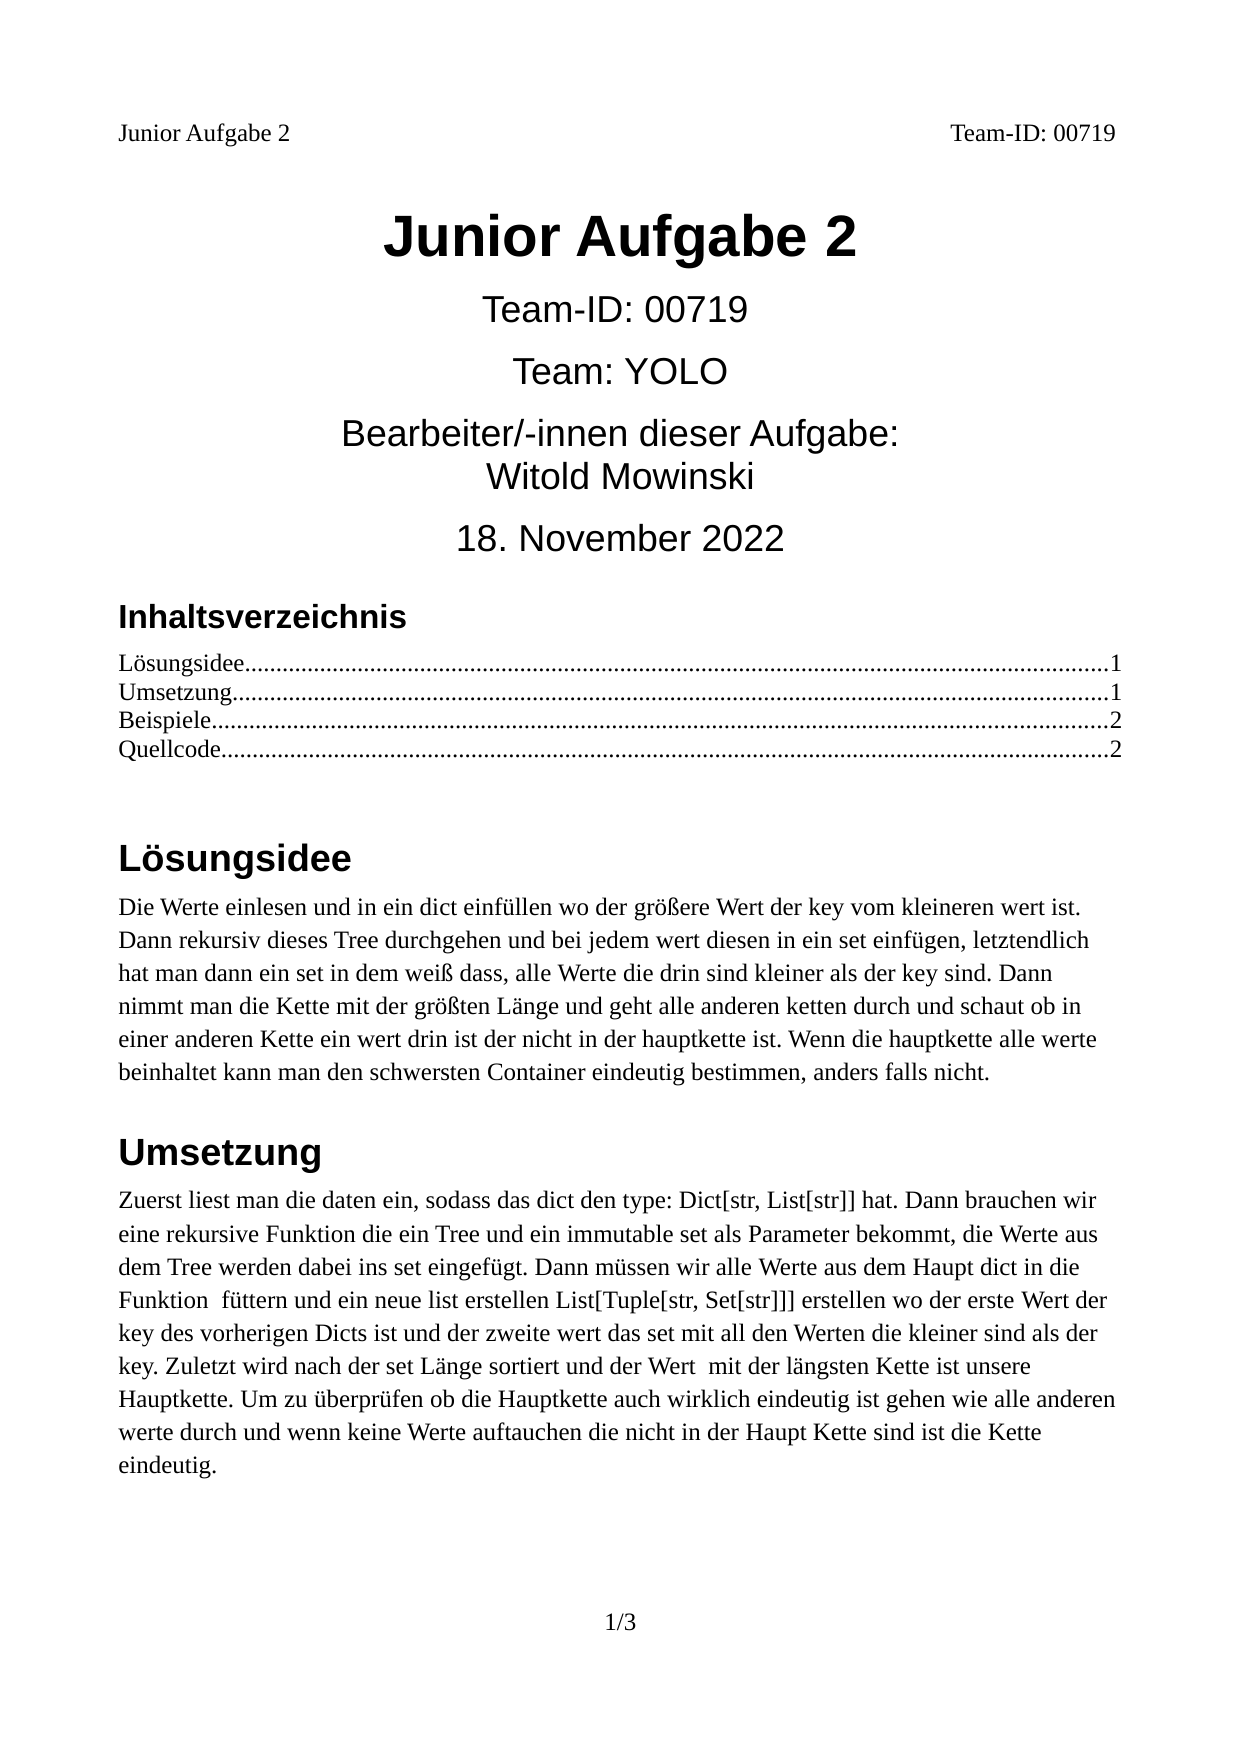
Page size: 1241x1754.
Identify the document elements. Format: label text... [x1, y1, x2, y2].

text Beispiele 2 [118, 706, 1122, 734]
subtitle Team-ID: 00719 [118, 288, 1122, 331]
subtitle Umsetzung [118, 1129, 1122, 1173]
subtitle Bearbeiter/-innen dieser Aufgabe: Witold Mowinski [118, 411, 1122, 498]
text Zuerst liest man die daten ein, sodass das dict den type: Dict[str, List[str]] hat. Dann brauchen wir eine rekursive Funktion die ein Tree und ein immutable set als Parameter bekommt, die Werte aus dem Tree werden dabei ins set eingefügt. Dann müssen wir alle Werte aus dem Haupt dict in die Funktion füttern und ein neue list erstellen List[Tuple[str, Set[str]]] erstellen wo der erste Wert der key des vorherigen Dicts ist und der zweite wert das set mit all den Werten die kleiner sind als der key. Zuletzt wird nach der set Länge sortiert und der Wert mit der längsten Kette ist unsere Hauptkette. Um zu überprüfen ob die Hauptkette auch wirklich eindeutig ist gehen wie alle anderen werte durch und wenn keine Werte auftauchen die nicht in der Haupt Kette sind ist die Kette eindeutig. [118, 1186, 1122, 1478]
subtitle Team: YOLO [118, 349, 1122, 393]
subtitle Inhaltsverzeichnis [118, 597, 1122, 636]
subtitle Lösungsidee [118, 836, 1122, 879]
text Quellcode 2 [118, 734, 1122, 763]
title Junior Aufgabe 2 [118, 202, 1122, 269]
text Umsetzung 1 [118, 677, 1122, 706]
text Die Werte einlesen und in ein dict einfüllen wo der größere Wert der key vom kleineren wert ist. Dann rekursiv dieses Tree durchgehen und bei jedem wert diesen in ein set einfügen, letztendlich hat man dann ein set in dem weiß dass, alle Werte die drin sind kleiner als der key sind. Dann nimmt man die Kette mit der größten Länge und geht alle anderen ketten durch und schaut ob in einer anderen Kette ein wert drin ist der nicht in der hauptkette ist. Wenn die hauptkette alle werte beinhaltet kann man den schwersten Container eindeutig bestimmen, anders falls nicht. [118, 892, 1122, 1086]
text Lösungsidee 1 [118, 648, 1122, 677]
subtitle 18. November 2022 [118, 516, 1122, 559]
